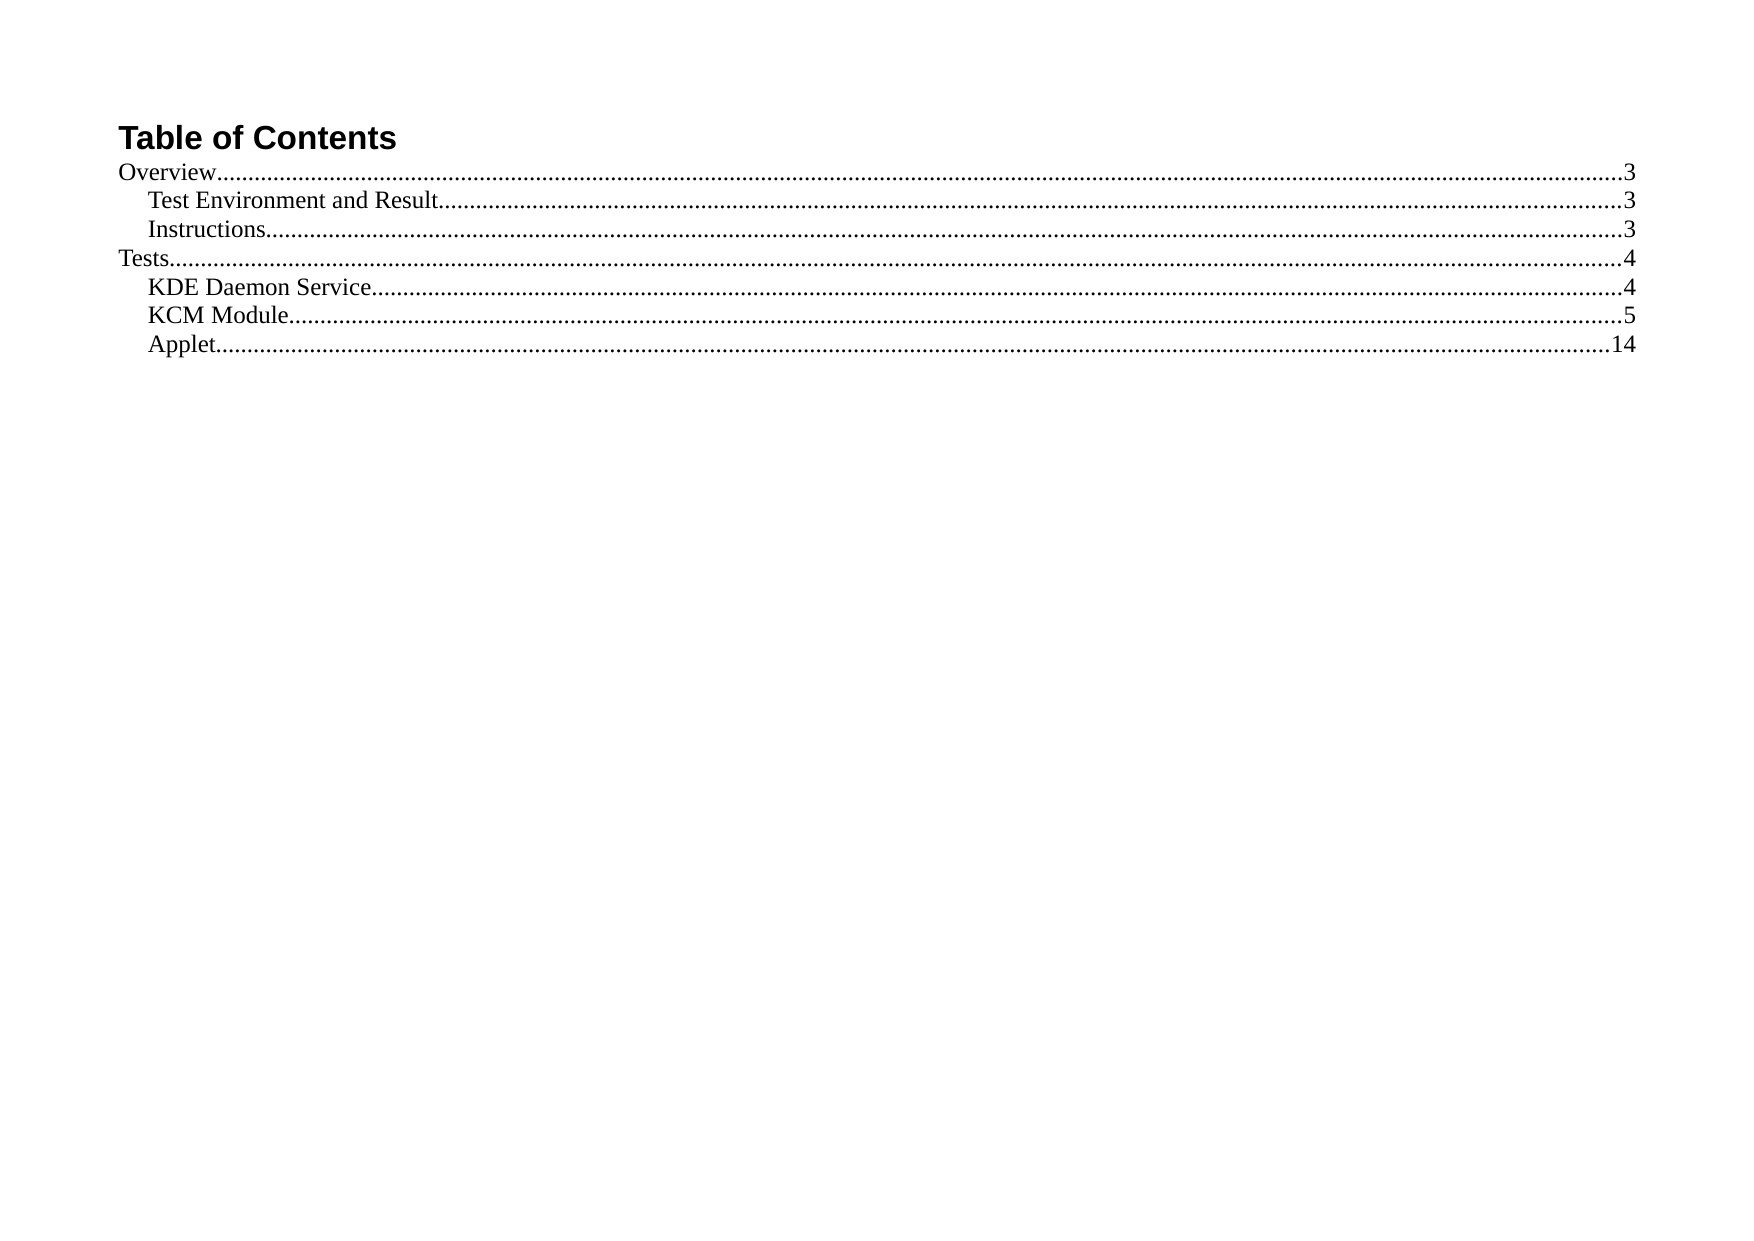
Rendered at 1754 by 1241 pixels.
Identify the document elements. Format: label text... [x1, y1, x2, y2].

text Instructions 3 [148, 214, 1636, 243]
text KDE Daemon Service 4 [148, 272, 1636, 300]
text KCM Module 5 [148, 300, 1636, 329]
text Overview 3 [118, 157, 1636, 185]
text Tests 4 [118, 243, 1636, 272]
text Applet 14 [148, 329, 1636, 358]
text Test Environment and Result 3 [148, 185, 1636, 214]
subtitle Table of Contents [118, 118, 1636, 157]
